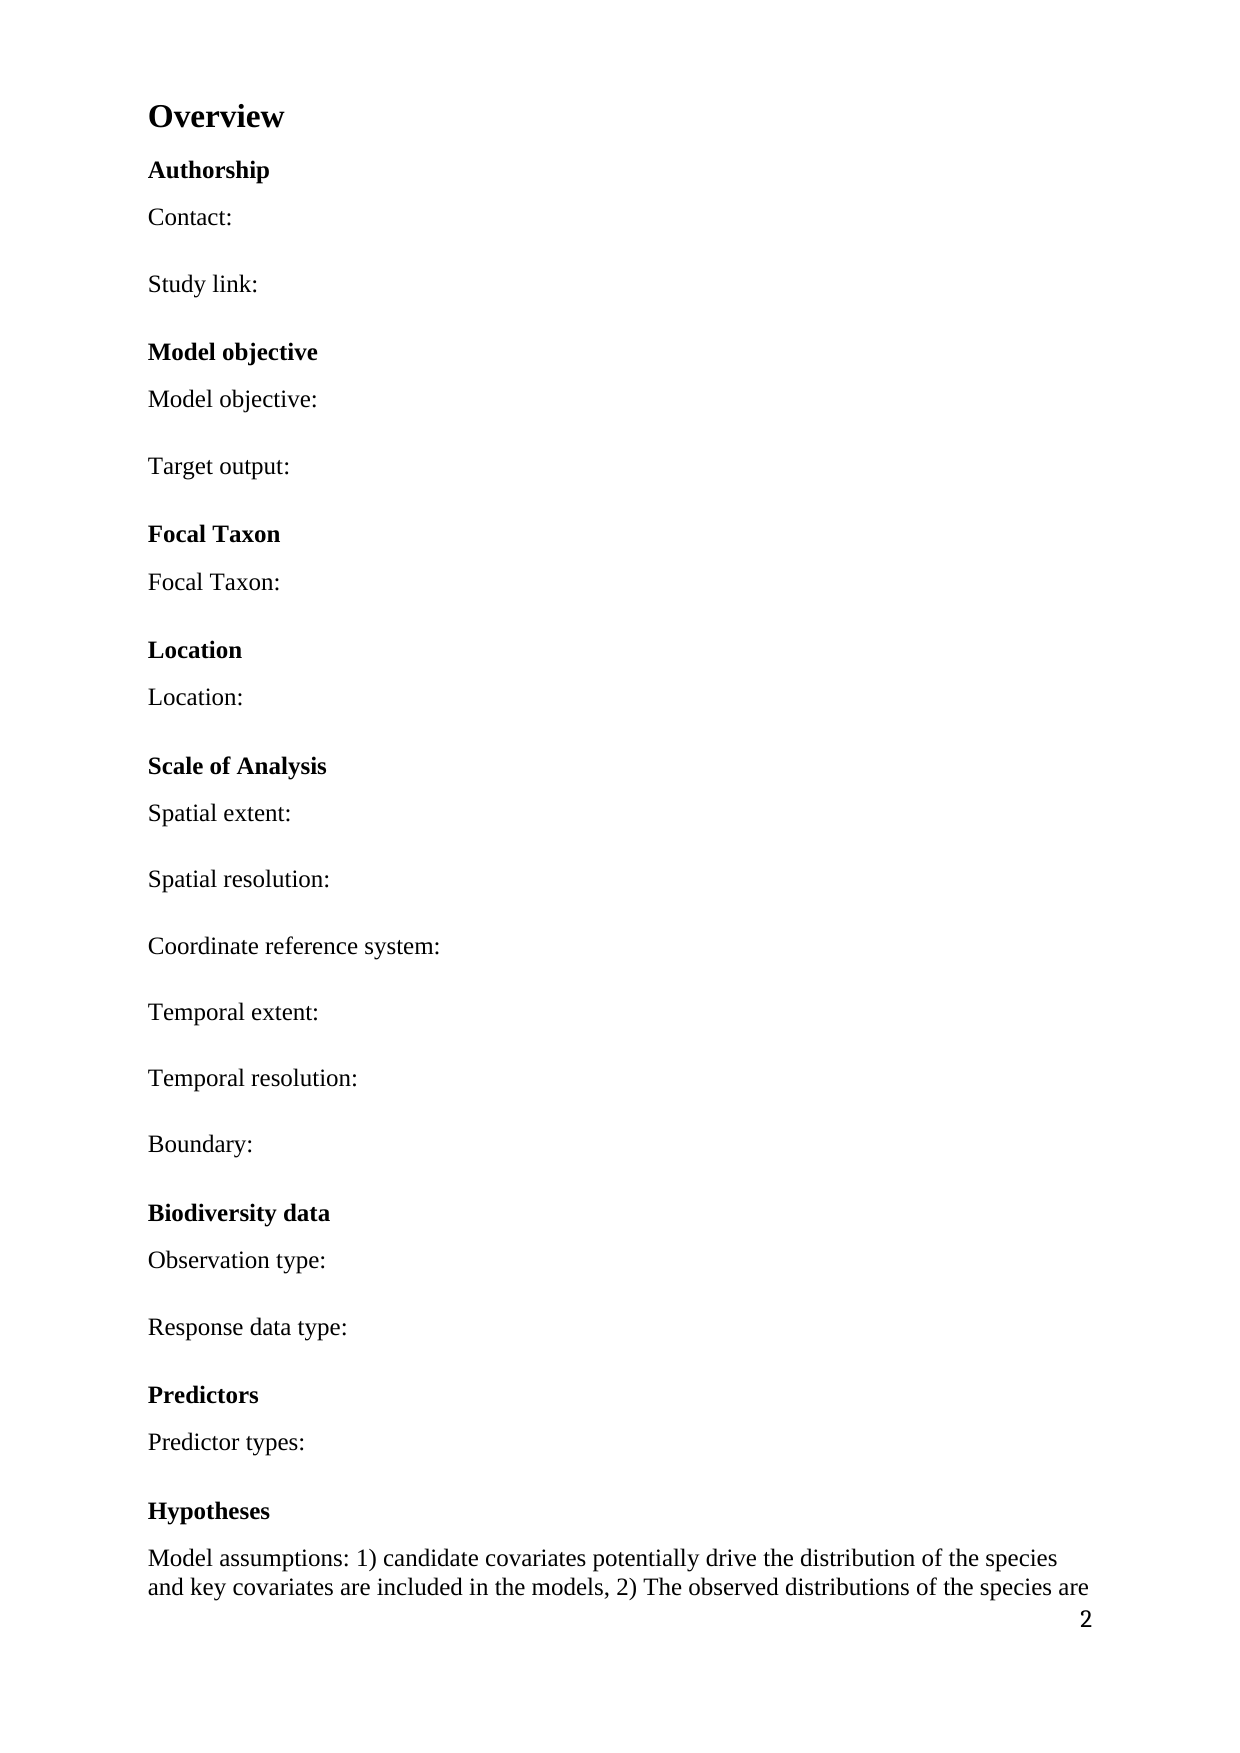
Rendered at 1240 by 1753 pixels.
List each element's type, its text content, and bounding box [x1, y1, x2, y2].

subtitle Focal Taxon [148, 519, 1092, 548]
subtitle Authorship [148, 155, 1092, 184]
text Model objective: [148, 384, 1092, 413]
subtitle Hypotheses [148, 1496, 1092, 1524]
text Target output: [148, 451, 1092, 479]
subtitle Biodiversity data [148, 1198, 1092, 1227]
text Model assumptions: 1) candidate covariates potentially drive the distribution of the species and key covariates are included in the models, 2) The observed distributions of the species are [148, 1543, 1092, 1601]
text Study link: [148, 269, 1092, 297]
text Spatial resolution: [148, 864, 1092, 893]
text Focal Taxon: [148, 567, 1092, 595]
text Observation type: [148, 1245, 1092, 1274]
subtitle Model objective [148, 337, 1092, 366]
text Contact: [148, 202, 1092, 231]
text Coordinate reference system: [148, 931, 1092, 959]
text Predictor types: [148, 1427, 1092, 1456]
text Location: [148, 682, 1092, 711]
subtitle Overview [148, 96, 1092, 134]
text Spatial extent: [148, 798, 1092, 827]
text Temporal resolution: [148, 1063, 1092, 1092]
text Temporal extent: [148, 997, 1092, 1026]
text Response data type: [148, 1312, 1092, 1340]
subtitle Location [148, 635, 1092, 664]
subtitle Scale of Analysis [148, 751, 1092, 779]
text Boundary: [148, 1129, 1092, 1158]
subtitle Predictors [148, 1380, 1092, 1409]
